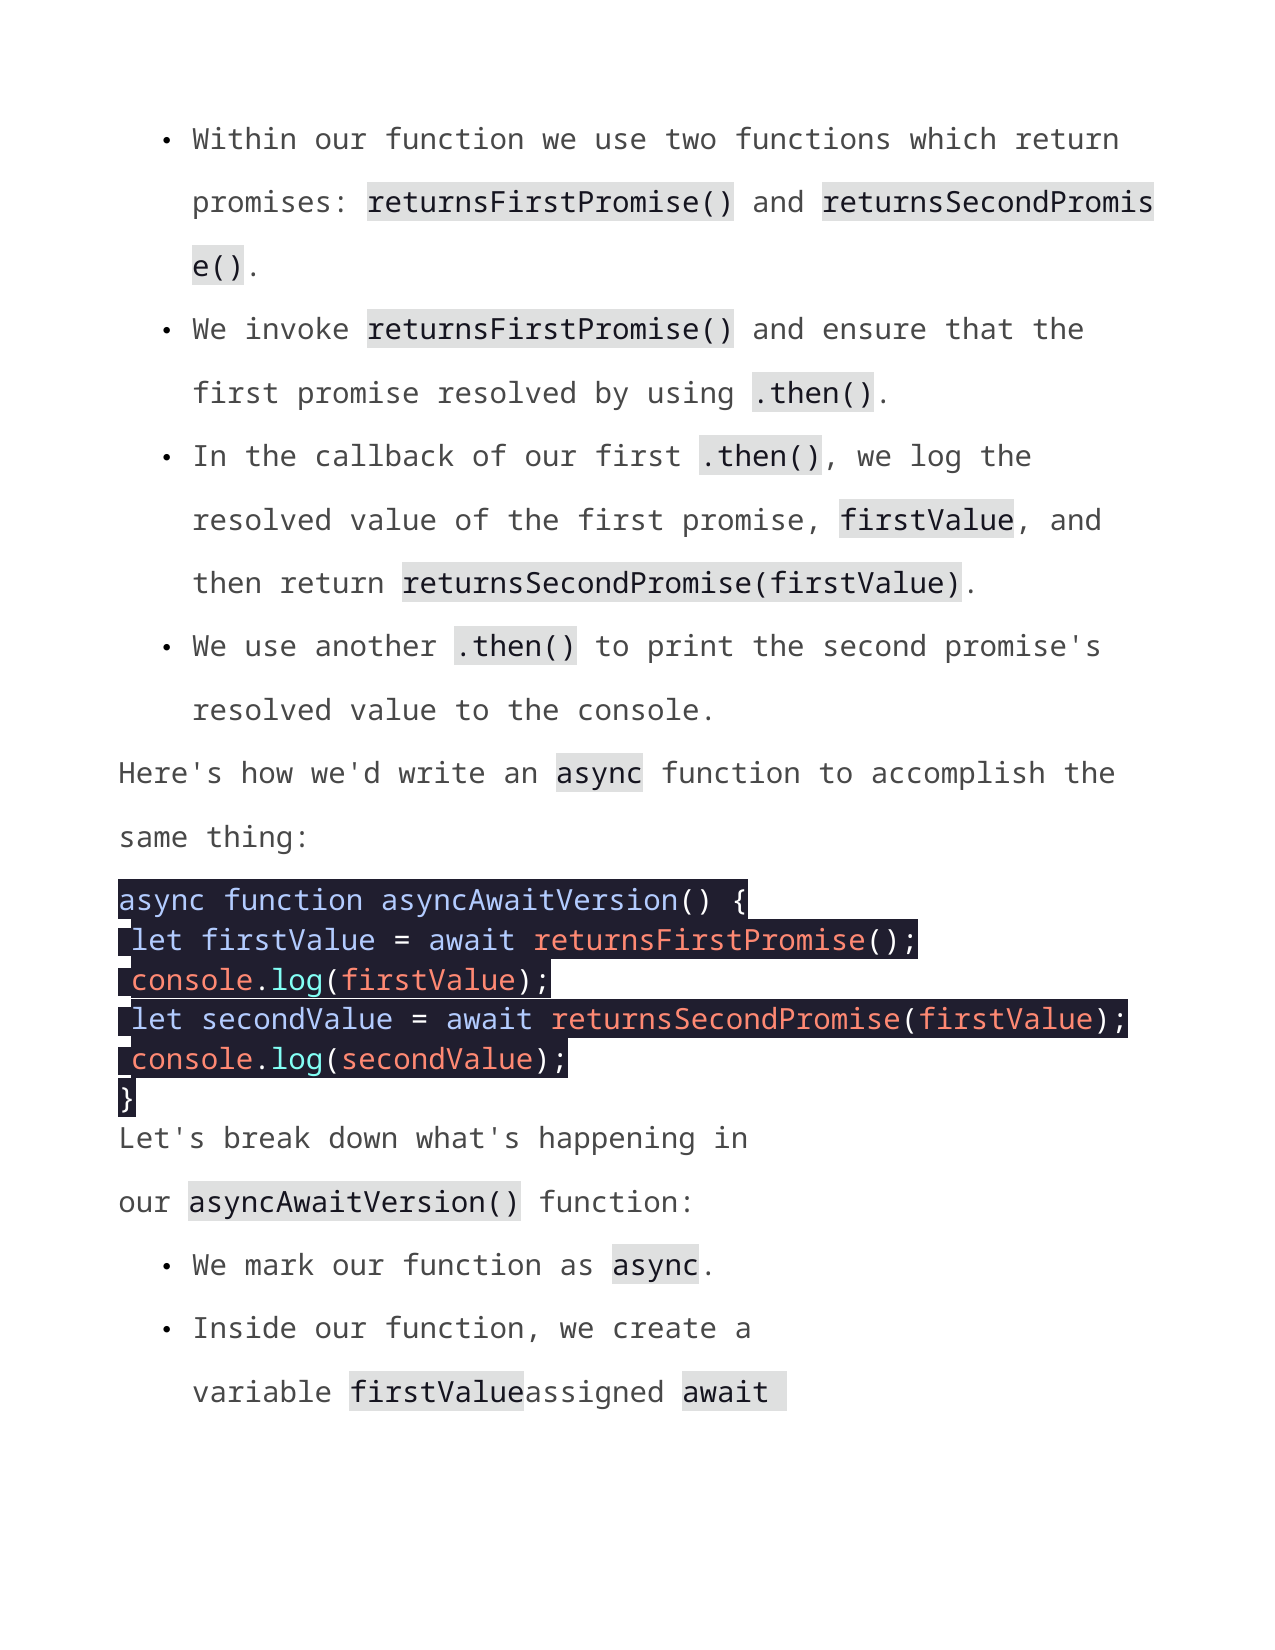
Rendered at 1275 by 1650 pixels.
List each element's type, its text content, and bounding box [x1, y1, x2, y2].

list We use another .then() to print the second promise's resolved value to the console. [162, 626, 1157, 729]
list Within our function we use two functions which return promises: returnsFirstPromise() and returnsSecondPromise(). [162, 118, 1157, 285]
text Let's break down what's happening in our asyncAwaitVersion() function: [118, 1117, 1157, 1221]
list We mark our function as async. [162, 1244, 1157, 1284]
text console.log(secondValue); [118, 1038, 1157, 1078]
list In the callback of our first .then(), we log the resolved value of the first promise, firstValue, and then return returnsSecondPromise(firstValue). [162, 435, 1157, 602]
list Inside our function, we create a variable firstValueassigned await [162, 1308, 1157, 1411]
text let firstValue = await returnsFirstPromise(); [118, 919, 1157, 959]
list We invoke returnsFirstPromise() and ensure that the first promise resolved by using .then(). [162, 308, 1157, 412]
text async function asyncAwaitVersion() { [118, 879, 1157, 919]
text let secondValue = await returnsSecondPromise(firstValue); [118, 998, 1157, 1038]
text } [118, 1078, 1157, 1117]
text Here's how we'd write an async function to accomplish the same thing: [118, 752, 1157, 856]
text console.log(firstValue); [118, 959, 1157, 998]
